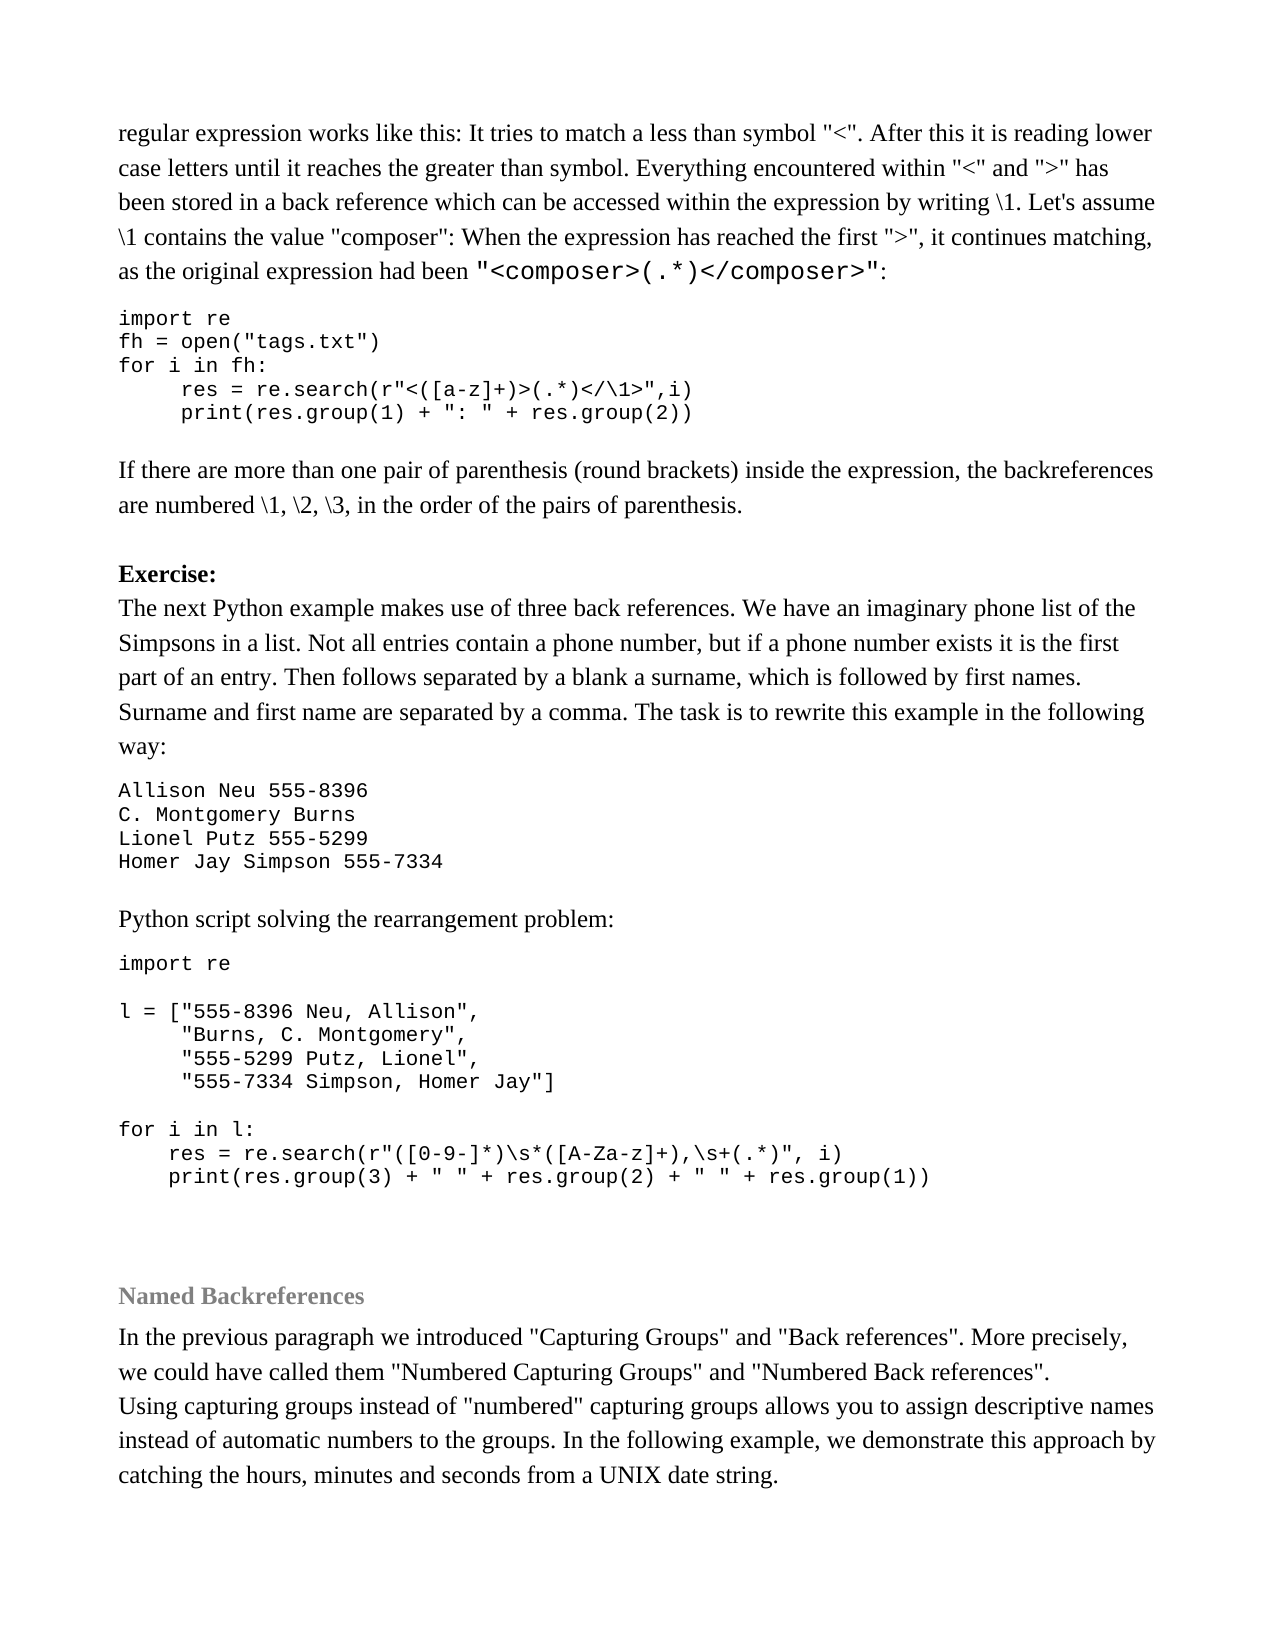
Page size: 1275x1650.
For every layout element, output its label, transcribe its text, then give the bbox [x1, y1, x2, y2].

text res = re.search(r"([0-9-]*)\s*([A-Za-z]+),\s+(.*)", i) [118, 1142, 1157, 1166]
text C. Montgomery Burns [118, 804, 1157, 827]
text import re [118, 308, 1157, 331]
text Allison Neu 555-8396 [118, 780, 1157, 804]
text for i in l: [118, 1119, 1157, 1142]
text fh = open("tags.txt") [118, 331, 1157, 355]
subtitle Named Backreferences [118, 1281, 1157, 1309]
text l = ["555-8396 Neu, Allison", [118, 1001, 1157, 1024]
text Python script solving the rearrangement problem: [118, 904, 1157, 933]
text res = re.search(r"<([a-z]+)>(.*)</\1>",i) [118, 378, 1157, 402]
text Lionel Putz 555-5299 [118, 827, 1157, 851]
text for i in fh: [118, 355, 1157, 378]
text "555-7334 Simpson, Homer Jay"] [118, 1072, 1157, 1095]
text "555-5299 Putz, Lionel", [118, 1048, 1157, 1072]
text print(res.group(1) + ": " + res.group(2)) [118, 402, 1157, 426]
text If there are more than one pair of parenthesis (round brackets) inside the expression, the backreferences are numbered \1, \2, \3, in the order of the pairs of parenthesis. Exercise: The next Python example makes use of three back references. We have an imaginary phone list of the Simpsons in a list. Not all entries contain a phone number, but if a phone number exists it is the first part of an entry. Then follows separated by a blank a surname, which is followed by first names. Surname and first name are separated by a comma. The task is to rewrite this example in the following way: [118, 455, 1157, 760]
text In the previous paragraph we introduced "Capturing Groups" and "Back references". More precisely, we could have called them "Numbered Capturing Groups" and "Numbered Back references". Using capturing groups instead of "numbered" capturing groups allows you to assign descriptive names instead of automatic numbers to the groups. In the following example, we demonstrate this approach by catching the hours, minutes and seconds from a UNIX date string. [118, 1322, 1157, 1489]
text regular expression works like this: It tries to match a less than symbol "<". After this it is reading lower case letters until it reaches the greater than symbol. Everything encountered within "<" and ">" has been stored in a back reference which can be accessed within the expression by writing \1. Let's assume \1 contains the value "composer": When the expression has reached the first ">", it continues matching, as the original expression had been "<composer>(.*)</composer>": [118, 118, 1157, 287]
text Homer Jay Simpson 555-7334 [118, 851, 1157, 875]
text import re [118, 953, 1157, 977]
text print(res.group(3) + " " + res.group(2) + " " + res.group(1)) [118, 1166, 1157, 1190]
text "Burns, C. Montgomery", [118, 1024, 1157, 1048]
